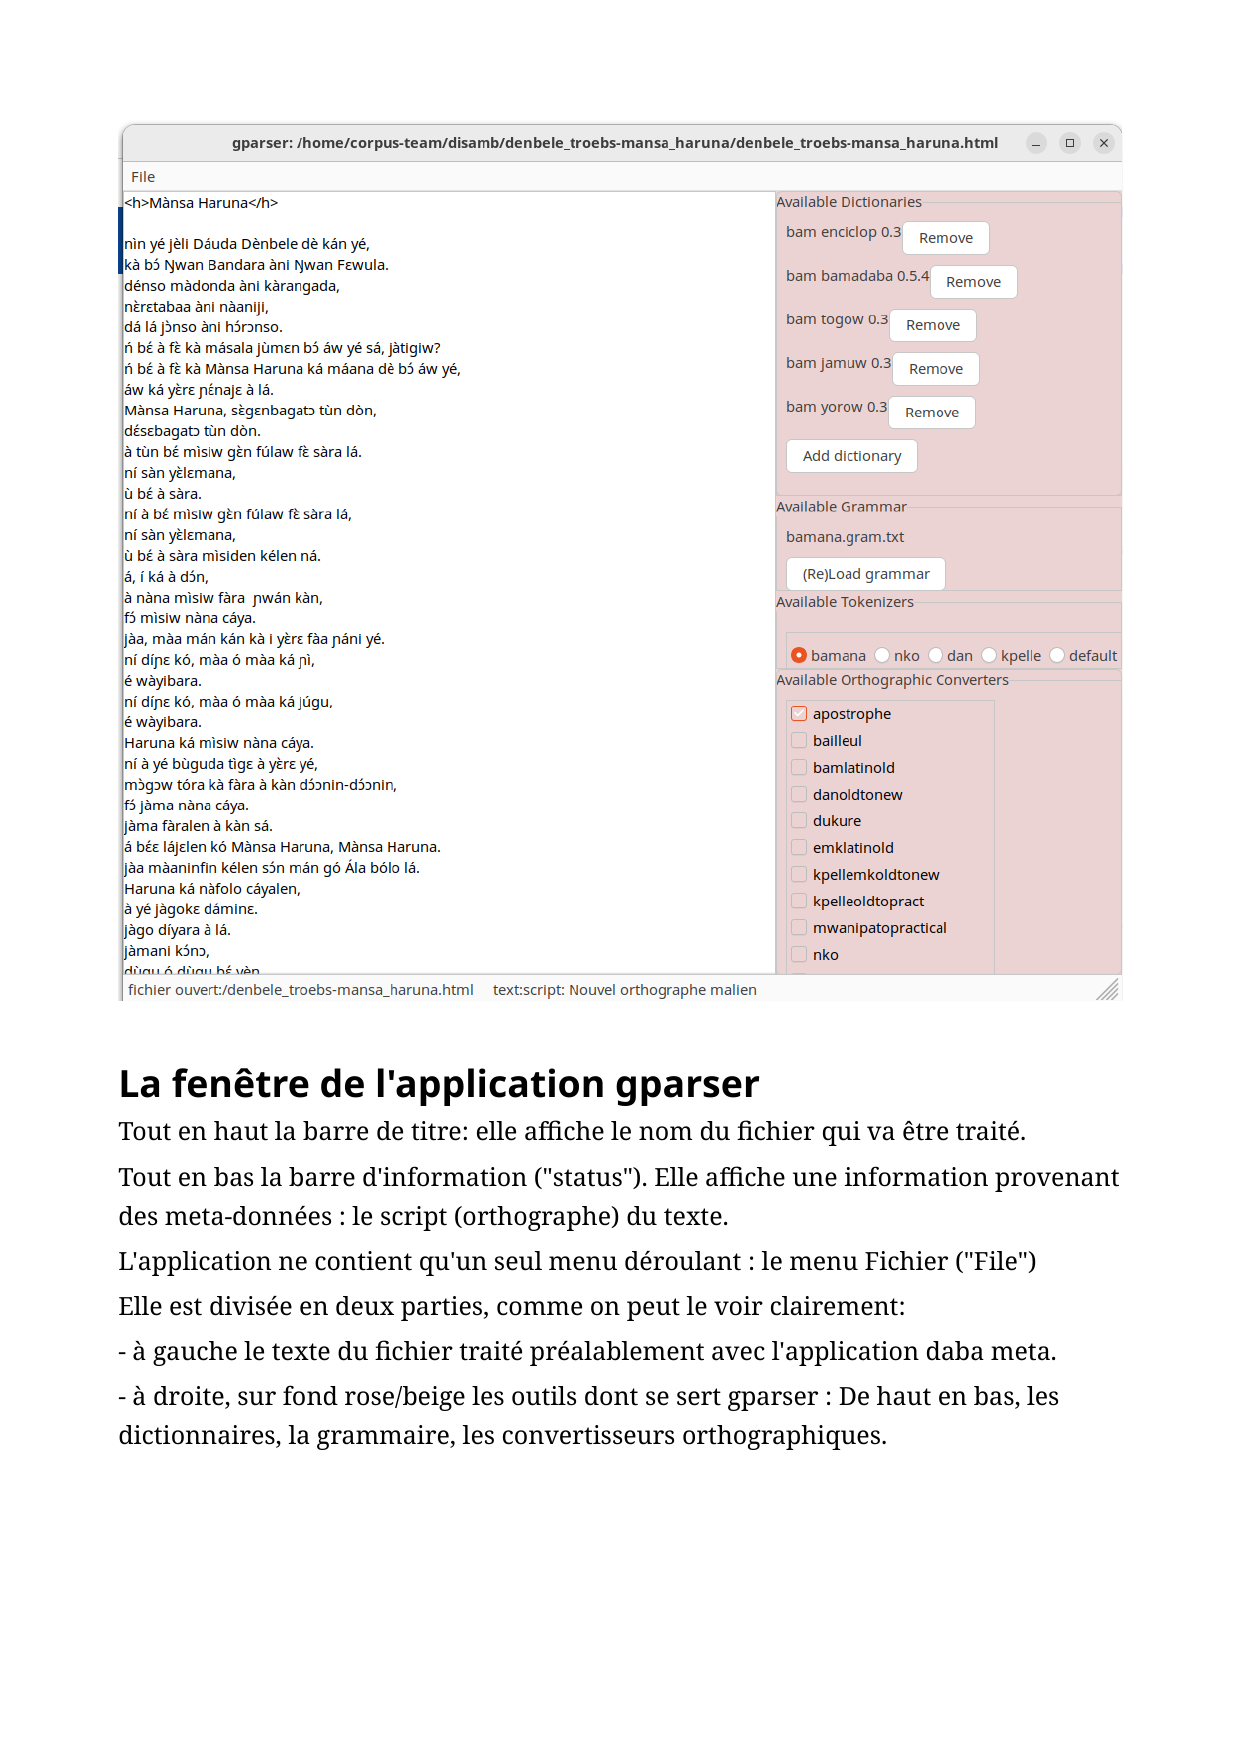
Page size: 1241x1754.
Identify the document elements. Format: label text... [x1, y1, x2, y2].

subtitle La fenêtre de l'application gparser [118, 1057, 1122, 1108]
text - à gauche le texte du fichier traité préalablement avec l'application daba meta. [118, 1334, 1122, 1368]
picture [118, 120, 1123, 1001]
text Tout en bas la barre d'information ("status"). Elle affiche une information provenant des meta-données : le script (orthographe) du texte. [118, 1159, 1122, 1232]
text - à droite, sur fond rose/beige les outils dont se sert gparser : De haut en bas, les dictionnaires, la grammaire, les convertisseurs orthographiques. [118, 1379, 1122, 1452]
text Tout en haut la barre de titre: elle affiche le nom du fichier qui va être traité. [118, 1114, 1122, 1148]
text L'application ne contient qu'un seul menu déroulant : le menu Fichier ("File") [118, 1243, 1122, 1277]
text Elle est divisée en deux parties, comme on peut le voir clairement: [118, 1288, 1122, 1323]
